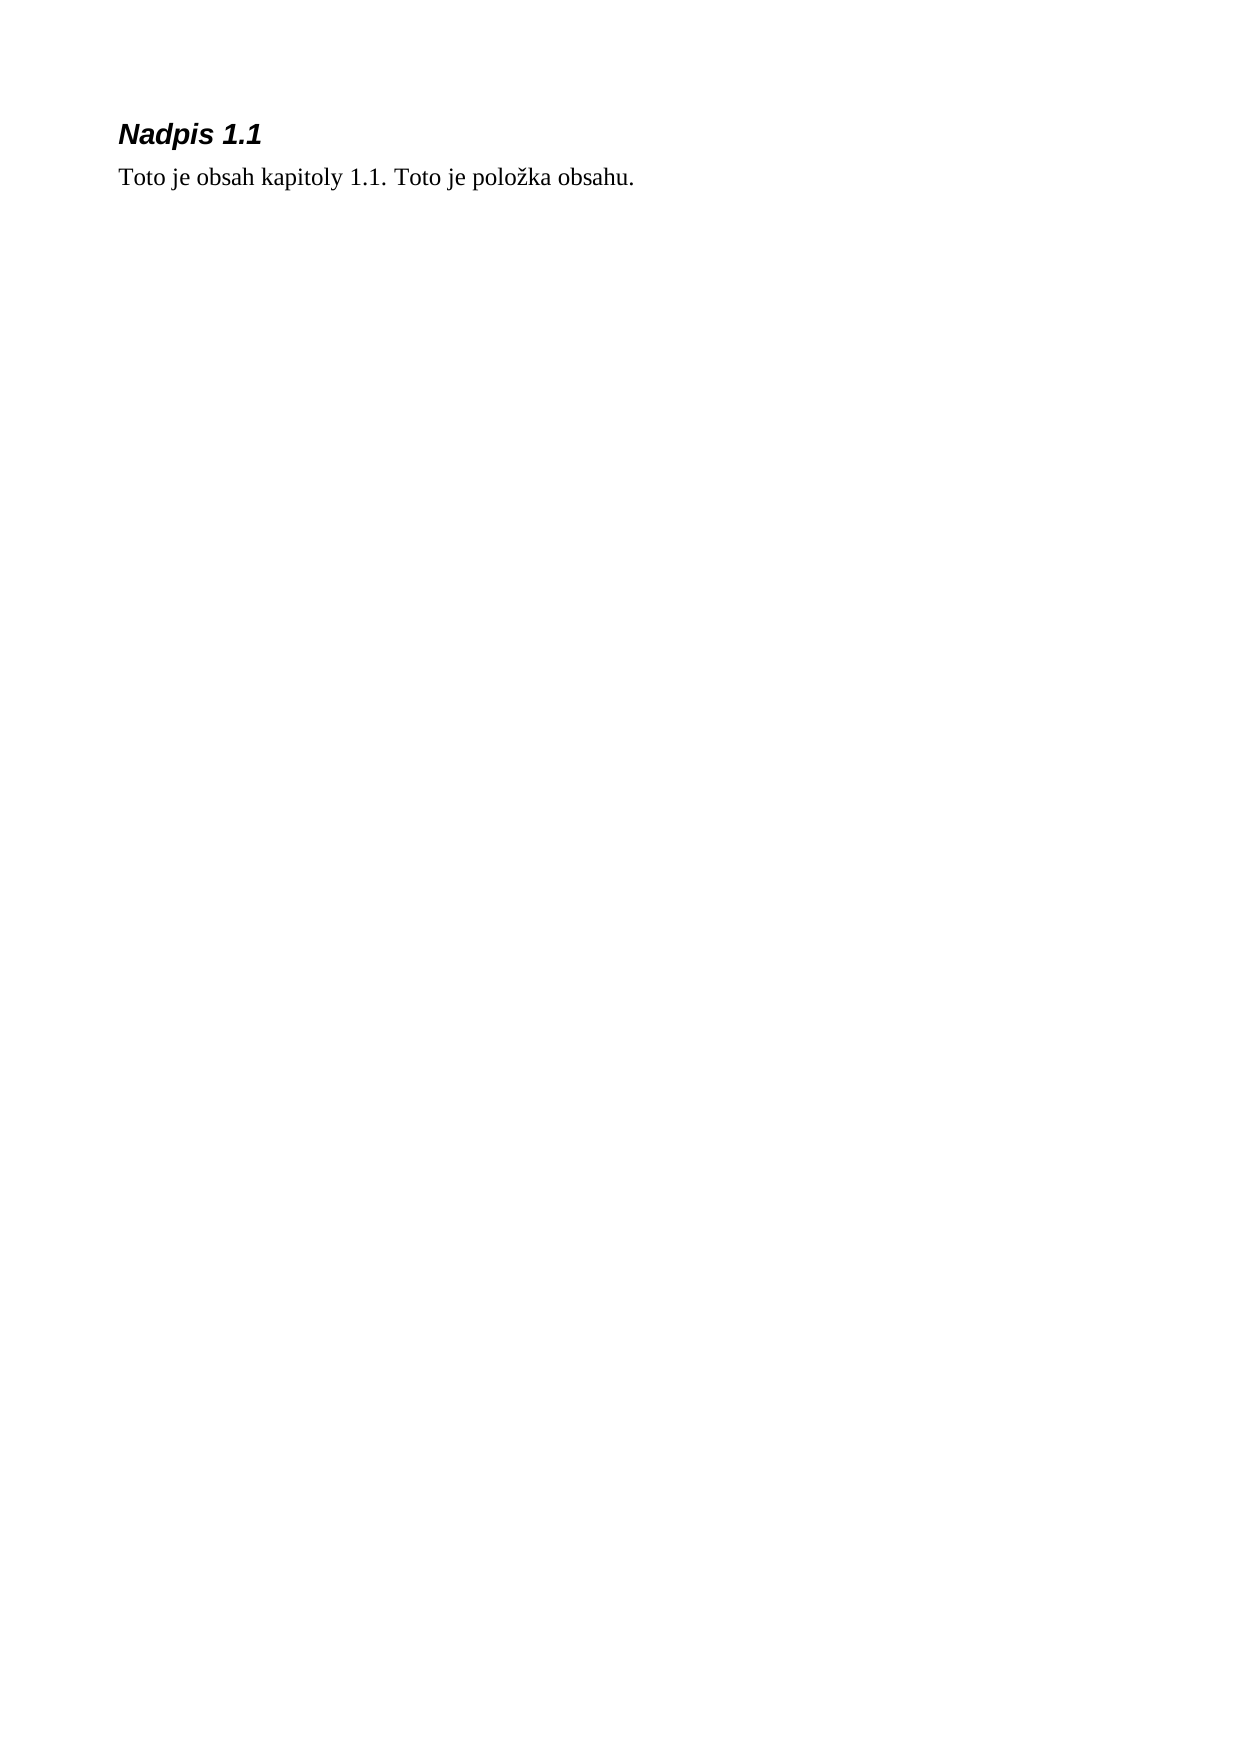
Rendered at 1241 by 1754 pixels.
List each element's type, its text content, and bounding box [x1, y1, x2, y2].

subtitle Nadpis 1.1 [118, 118, 1122, 151]
text Toto je obsah kapitoly 1.1. Toto je položka obsahu. [118, 163, 1122, 219]
